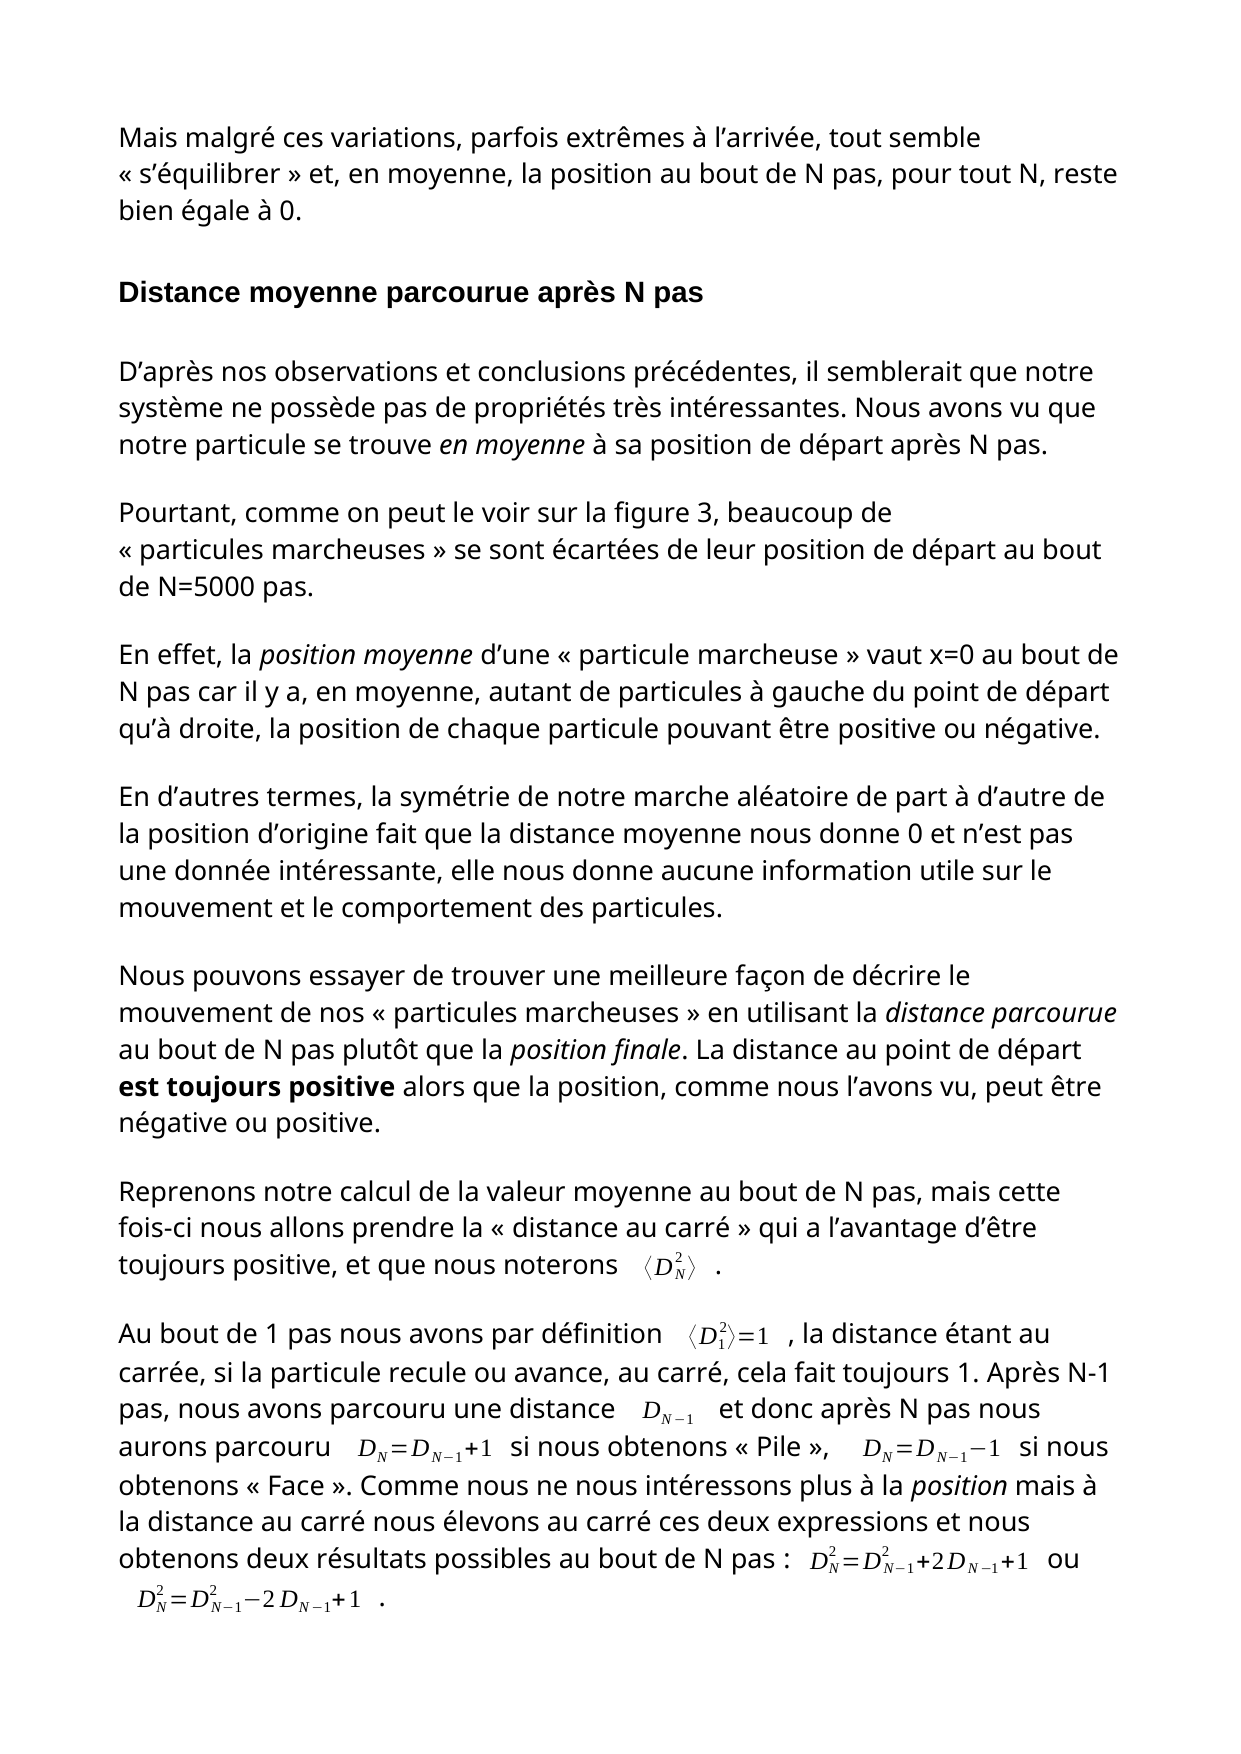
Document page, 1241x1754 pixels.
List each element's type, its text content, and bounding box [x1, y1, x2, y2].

text D’après nos observations et conclusions précédentes, il semblerait que notre système ne possède pas de propriétés très intéressantes. Nous avons vu que notre particule se trouve en moyenne à sa position de départ après N pas. [118, 352, 1122, 463]
text En d’autres termes, la symétrie de notre marche aléatoire de part à d’autre de la position d’origine fait que la distance moyenne nous donne 0 et n’est pas une donnée intéressante, elle nous donne aucune information utile sur le mouvement et le comportement des particules. [118, 778, 1122, 925]
text Reprenons notre calcul de la valeur moyenne au bout de N pas, mais cette fois-ci nous allons prendre la « distance au carré » qui a l’avantage d’être toujours positive, et que nous noterons . [118, 1172, 1122, 1284]
text Nous pouvons essayer de trouver une meilleure façon de décrire le mouvement de nos « particules marcheuses » en utilisant la distance parcourue au bout de N pas plutôt que la position finale. La distance au point de départ est toujours positive alors que la position, comme nous l’avons vu, peut être négative ou positive. [118, 956, 1122, 1141]
text Mais malgré ces variations, parfois extrêmes à l’arrivée, tout semble « s’équilibrer » et, en moyenne, la position au bout de N pas, pour tout N, reste bien égale à 0. [118, 118, 1122, 229]
text Pourtant, comme on peut le voir sur la figure 3, beaucoup de « particules marcheuses » se sont écartées de leur position de départ au bout de N=5000 pas. [118, 494, 1122, 604]
subtitle Distance moyenne parcourue après N pas [118, 274, 1122, 308]
text En effet, la position moyenne d’une « particule marcheuse » vaut x=0 au bout de N pas car il y a, en moyenne, autant de particules à gauche du point de départ qu’à droite, la position de chaque particule pouvant être positive ou négative. [118, 636, 1122, 746]
text Au bout de 1 pas nous avons par définition , la distance étant au carrée, si la particule recule ou avance, au carré, cela fait toujours 1. Après N-1 pas, nous avons parcouru une distance et donc après N pas nous aurons parcouru si nous obtenons « Pile », si nous obtenons « Face ». Comme nous ne nous intéressons plus à la position mais à la distance au carré nous élevons au carré ces deux expressions et nous obtenons deux résultats possibles au bout de N pas :ou . [118, 1315, 1122, 1616]
